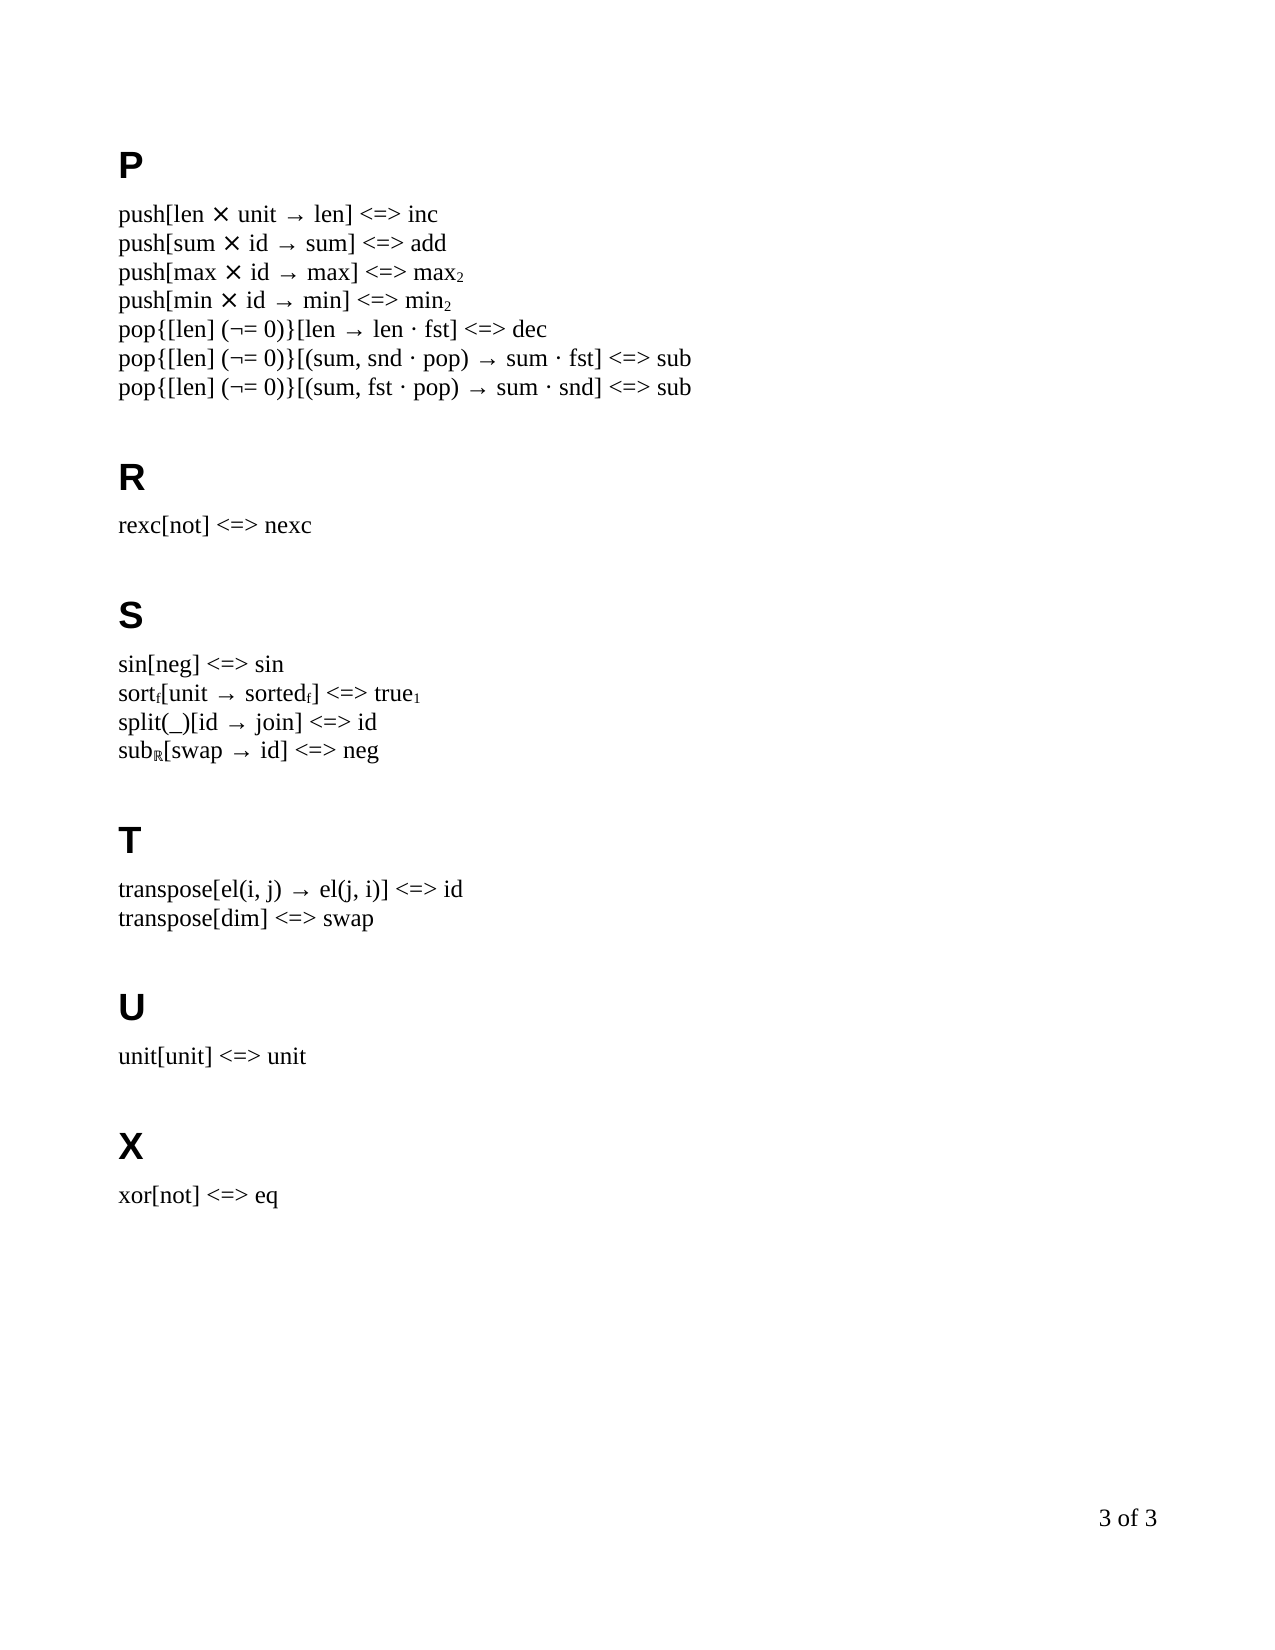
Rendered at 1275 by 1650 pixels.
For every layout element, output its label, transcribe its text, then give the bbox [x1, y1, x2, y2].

subtitle X [118, 1124, 1157, 1167]
text pop{[len] (¬= 0)}[(sum, fst · pop) → sum · snd] <=> sub [118, 372, 1157, 401]
text unit[unit] <=> unit [118, 1041, 1157, 1070]
text subℝ[swap → id] <=> neg [118, 735, 1157, 764]
subtitle P [118, 143, 1157, 187]
text push[sum ⨯ id → sum] <=> add [118, 228, 1157, 257]
text transpose[el(i, j) → el(j, i)] <=> id [118, 874, 1157, 903]
text rexc[not] <=> nexc [118, 510, 1157, 539]
text xor[not] <=> eq [118, 1180, 1157, 1209]
text push[min ⨯ id → min] <=> min2 [118, 286, 1157, 314]
subtitle S [118, 593, 1157, 637]
text sin[neg] <=> sin [118, 649, 1157, 678]
text split(_)[id → join] <=> id [118, 707, 1157, 735]
text pop{[len] (¬= 0)}[(sum, snd · pop) → sum · fst] <=> sub [118, 343, 1157, 372]
subtitle U [118, 985, 1157, 1029]
text sortf[unit → sortedf] <=> true1 [118, 678, 1157, 707]
subtitle R [118, 454, 1157, 498]
text pop{[len] (¬= 0)}[len → len · fst] <=> dec [118, 314, 1157, 343]
subtitle T [118, 818, 1157, 861]
text push[len ⨯ unit → len] <=> inc [118, 199, 1157, 228]
text transpose[dim] <=> swap [118, 903, 1157, 931]
text push[max ⨯ id → max] <=> max2 [118, 257, 1157, 286]
